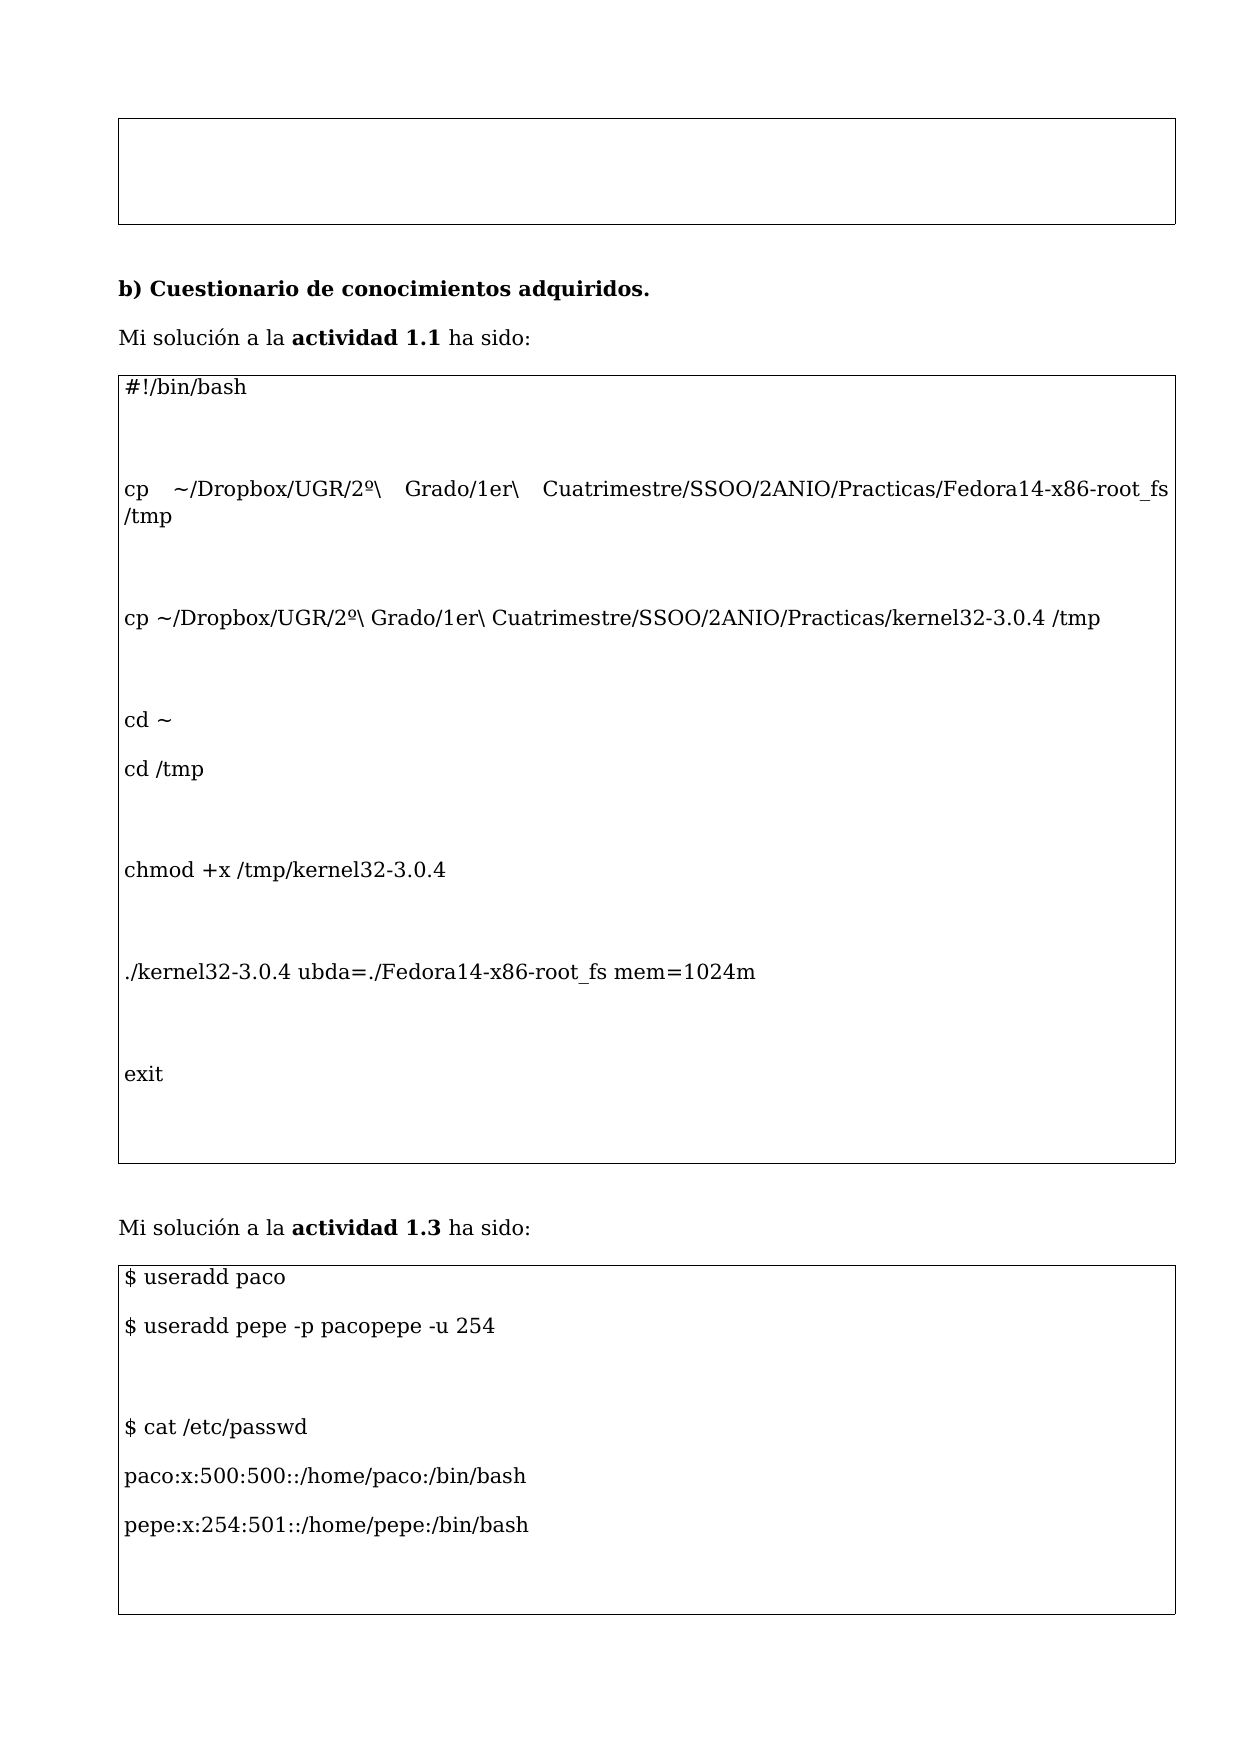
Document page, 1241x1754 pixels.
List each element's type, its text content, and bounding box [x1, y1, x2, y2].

text Mi solución a la actividad 1.3 ha sido: [118, 1216, 1122, 1241]
table_header [119, 119, 1175, 224]
text b) Cuestionario de conocimientos adquiridos. [118, 277, 1122, 302]
table_header #!/bin/bash cp ~/Dropbox/UGR/2º\ Grado/1er\ Cuatrimestre/SSOO/2ANIO/Practicas/Fedora14-x86-root_fs /tmp cp ~/Dropbox/UGR/2º\ Grado/1er\ Cuatrimestre/SSOO/2ANIO/Practicas/kernel32-3.0.4 /tmp cd ~ cd /tmp chmod +x /tmp/kernel32-3.0.4 ./kernel32-3.0.4 ubda=./Fedora14-x86-root_fs mem=1024m exit [119, 376, 1175, 1163]
table_header $ useradd paco $ useradd pepe -p pacopepe -u 254 $ cat /etc/passwd paco:x:500:500::/home/paco:/bin/bash pepe:x:254:501::/home/pepe:/bin/bash [119, 1266, 1175, 1614]
text Mi solución a la actividad 1.1 ha sido: [118, 326, 1122, 351]
